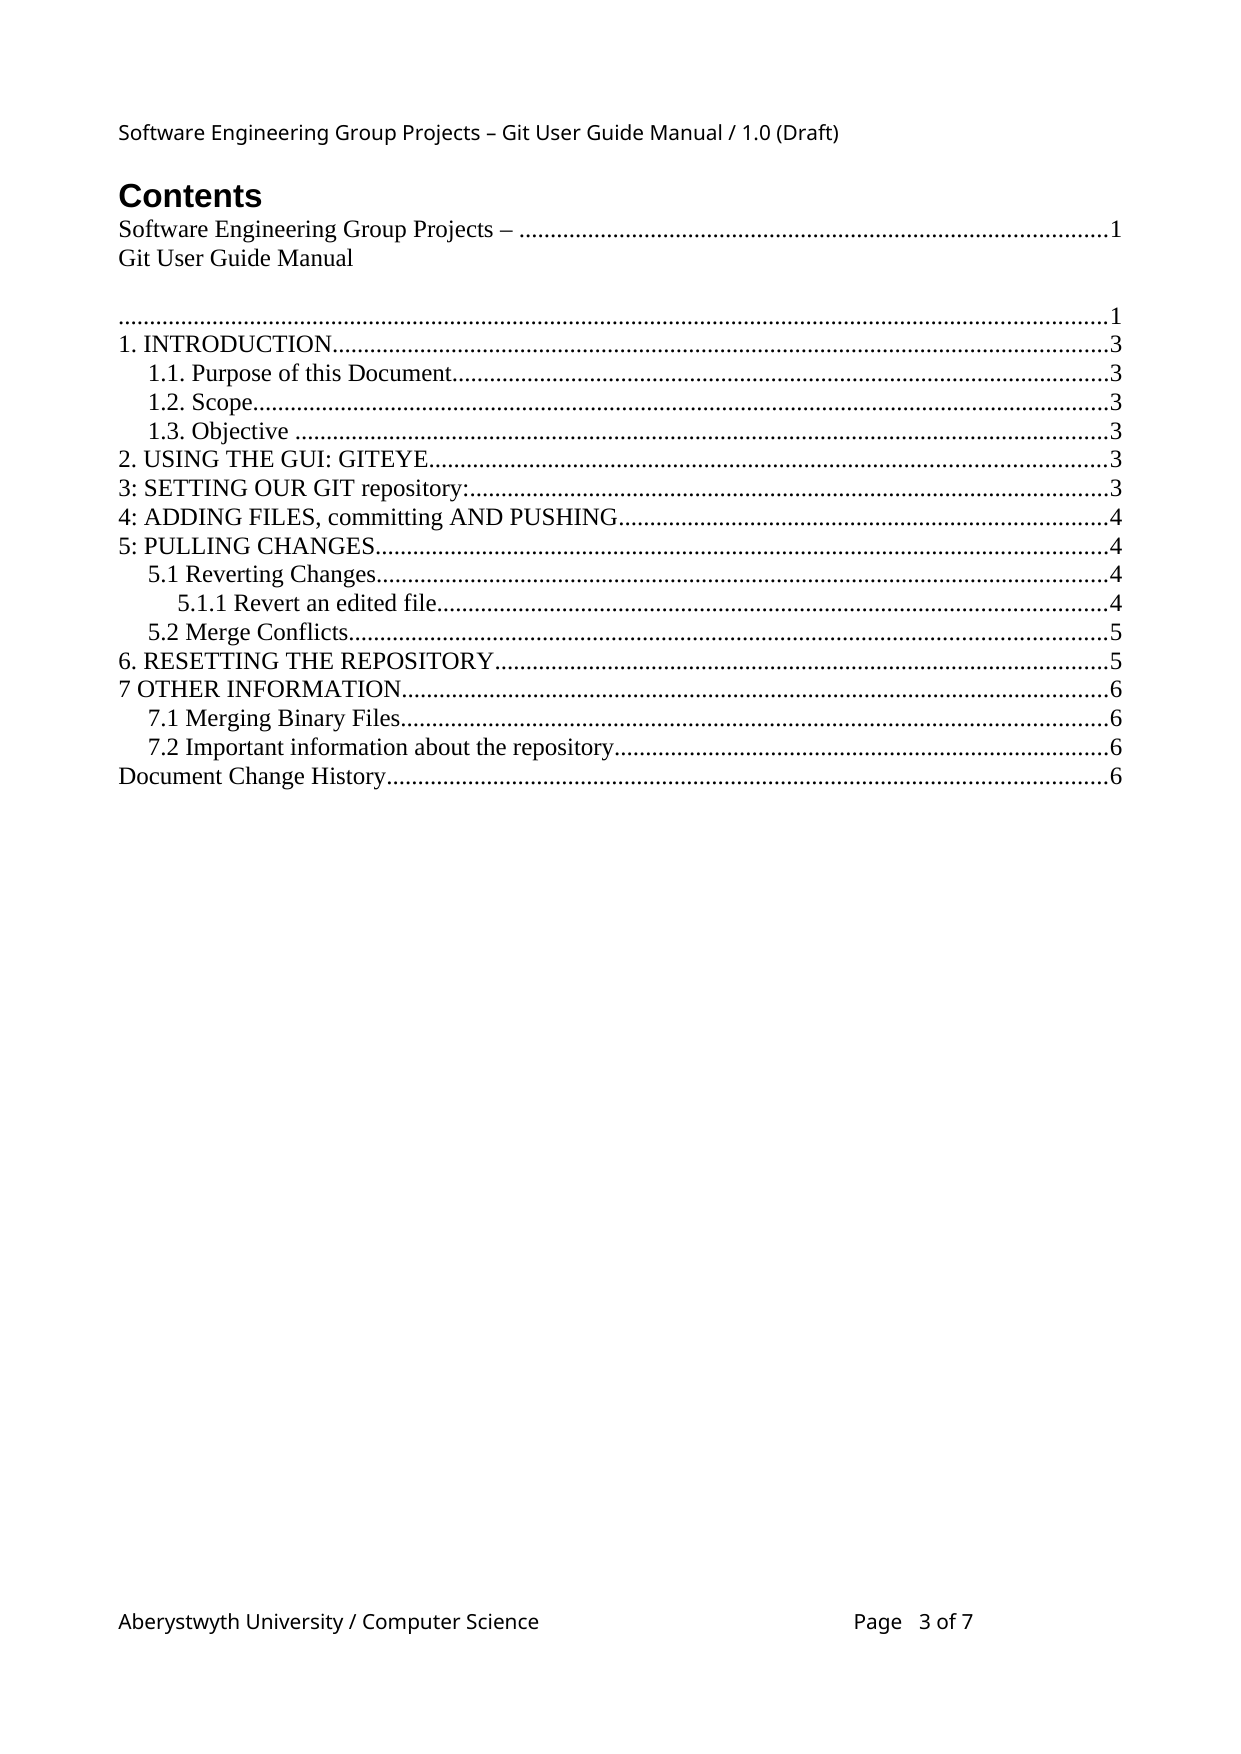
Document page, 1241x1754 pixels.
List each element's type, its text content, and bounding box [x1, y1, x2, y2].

text 3: SETTING OUR GIT repository: 3 [118, 473, 1122, 502]
text 7 OTHER INFORMATION 6 [118, 674, 1122, 703]
text Software Engineering Group Projects – 1 [118, 214, 1122, 243]
text Git User Guide Manual 1 [118, 243, 1122, 329]
text 5.2 Merge Conflicts 5 [148, 617, 1122, 646]
text 1.1. Purpose of this Document 3 [148, 358, 1122, 387]
text 1.2. Scope 3 [148, 387, 1122, 416]
text 1.3. Objective 3 [148, 416, 1122, 444]
text 7.1 Merging Binary Files 6 [148, 703, 1122, 732]
text 7.2 Important information about the repository 6 [148, 732, 1122, 761]
text 2. USING THE GUI: GITEYE 3 [118, 444, 1122, 473]
text 5.1 Reverting Changes 4 [148, 559, 1122, 588]
subtitle Contents [118, 176, 1122, 214]
text Document Change History 6 [118, 761, 1122, 789]
text 6. RESETTING THE REPOSITORY 5 [118, 646, 1122, 674]
text 5.1.1 Revert an edited file 4 [177, 588, 1122, 617]
text 4: ADDING FILES, committing AND PUSHING 4 [118, 502, 1122, 531]
text 5: PULLING CHANGES 4 [118, 531, 1122, 559]
text 1. INTRODUCTION 3 [118, 329, 1122, 358]
